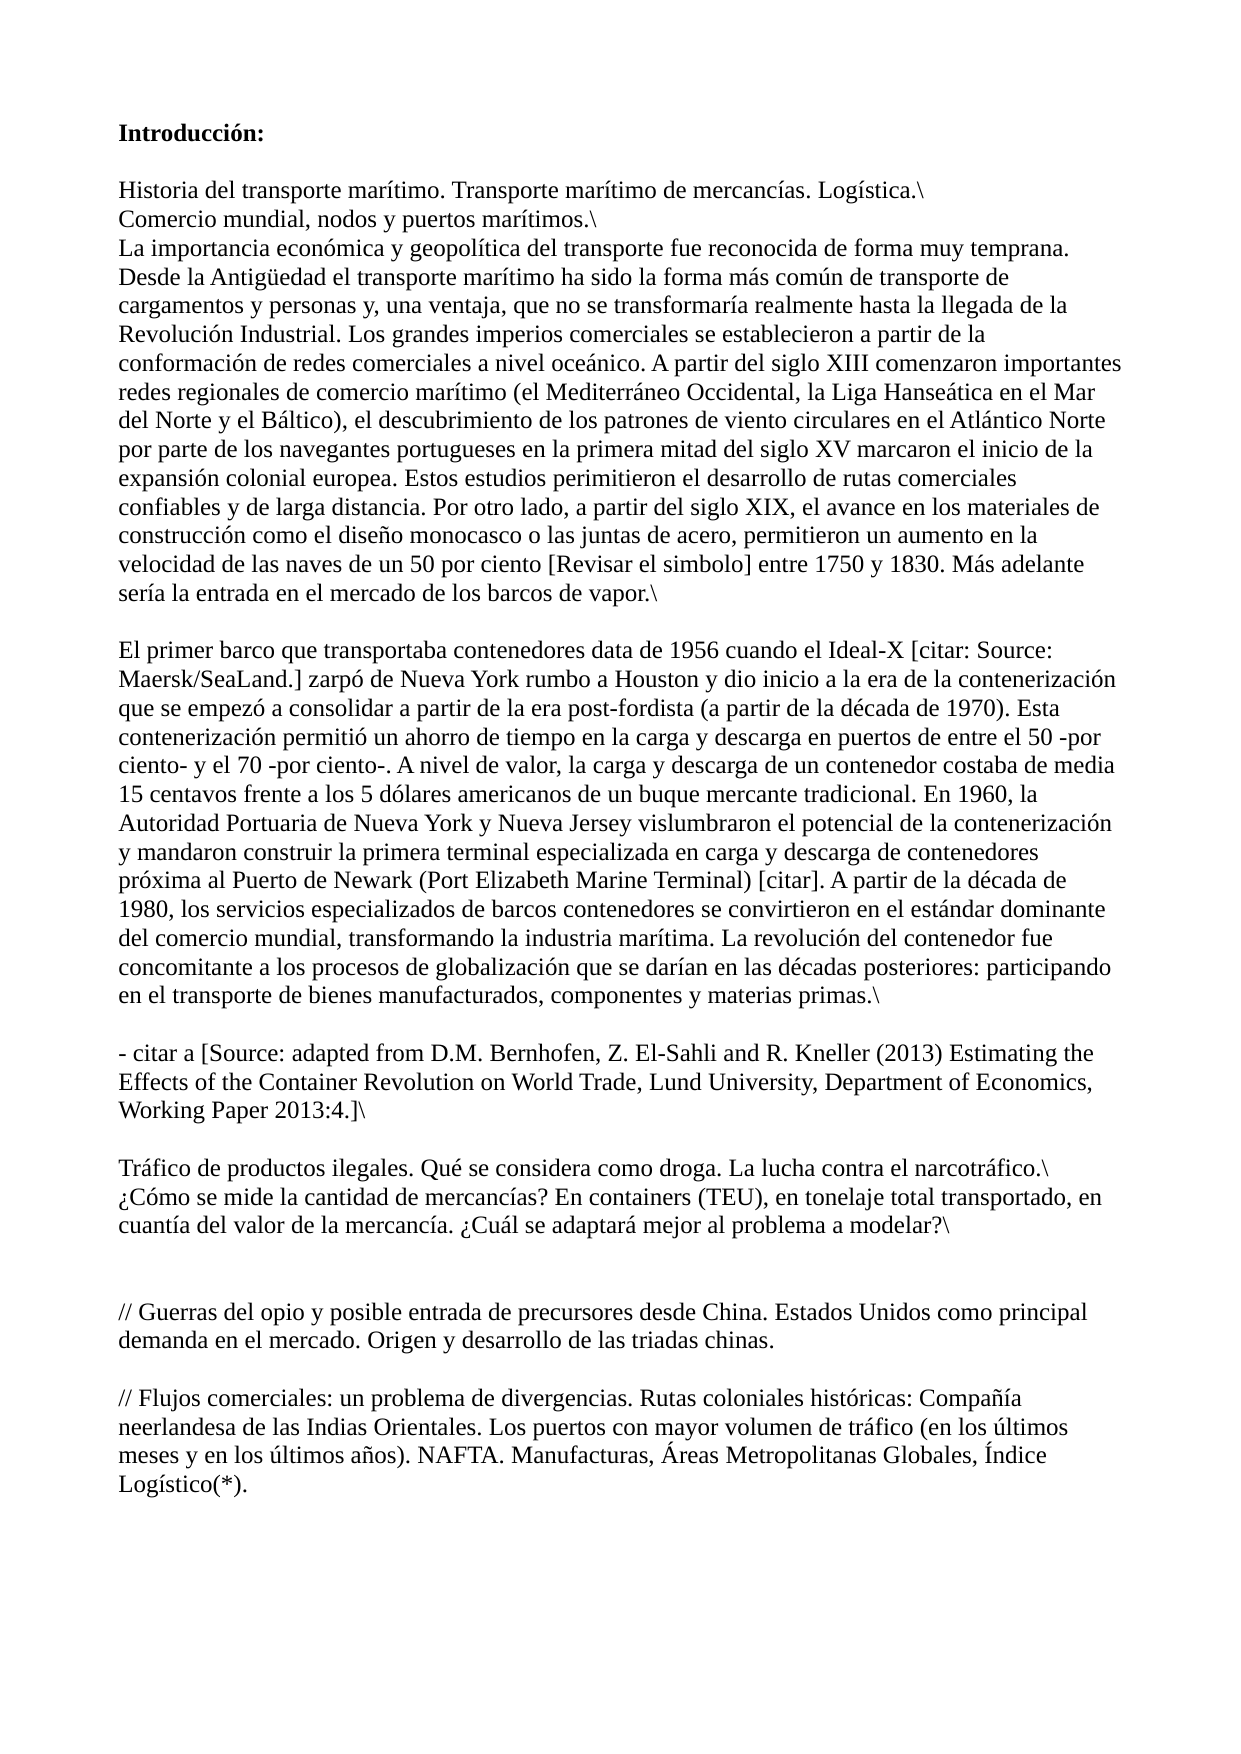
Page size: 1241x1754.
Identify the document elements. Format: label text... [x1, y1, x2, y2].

text - citar a [Source: adapted from D.M. Bernhofen, Z. El-Sahli and R. Kneller (2013) Estimating the Effects of the Container Revolution on World Trade, Lund University, Department of Economics, Working Paper 2013:4.]\ [118, 1038, 1122, 1124]
text // Flujos comerciales: un problema de divergencias. Rutas coloniales históricas: Compañía neerlandesa de las Indias Orientales. Los puertos con mayor volumen de tráfico (en los últimos meses y en los últimos años). NAFTA. Manufacturas, Áreas Metropolitanas Globales, Índice Logístico(*). [118, 1383, 1122, 1498]
text ¿Cómo se mide la cantidad de mercancías? En containers (TEU), en tonelaje total transportado, en [118, 1182, 1122, 1211]
text Historia del transporte marítimo. Transporte marítimo de mercancías. Logística.\ [118, 176, 1122, 204]
text La importancia económica y geopolítica del transporte fue reconocida de forma muy temprana. Desde la Antigüedad el transporte marítimo ha sido la forma más común de transporte de cargamentos y personas y, una ventaja, que no se transformaría realmente hasta la llegada de la Revolución Industrial. Los grandes imperios comerciales se establecieron a partir de la conformación de redes comerciales a nivel oceánico. A partir del siglo XIII comenzaron importantes redes regionales de comercio marítimo (el Mediterráneo Occidental, la Liga Hanseática en el Mar del Norte y el Báltico), el descubrimiento de los patrones de viento circulares en el Atlántico Norte por parte de los navegantes portugueses en la primera mitad del siglo XV marcaron el inicio de la expansión colonial europea. Estos estudios perimitieron el desarrollo de rutas comerciales confiables y de larga distancia. Por otro lado, a partir del siglo XIX, el avance en los materiales de construcción como el diseño monocasco o las juntas de acero, permitieron un aumento en la velocidad de las naves de un 50 por ciento [Revisar el simbolo] entre 1750 y 1830. Más adelante sería la entrada en el mercado de los barcos de vapor.\ [118, 233, 1122, 607]
text // Guerras del opio y posible entrada de precursores desde China. Estados Unidos como principal demanda en el mercado. Origen y desarrollo de las triadas chinas. [118, 1297, 1122, 1354]
text cuantía del valor de la mercancía. ¿Cuál se adaptará mejor al problema a modelar?\ [118, 1211, 1122, 1239]
text Comercio mundial, nodos y puertos marítimos.\ [118, 204, 1122, 233]
text Tráfico de productos ilegales. Qué se considera como droga. La lucha contra el narcotráfico.\ [118, 1153, 1122, 1182]
text Introducción: [118, 118, 1122, 147]
text El primer barco que transportaba contenedores data de 1956 cuando el Ideal-X [citar: Source: Maersk/SeaLand.] zarpó de Nueva York rumbo a Houston y dio inicio a la era de la contenerización que se empezó a consolidar a partir de la era post-fordista (a partir de la década de 1970). Esta contenerización permitió un ahorro de tiempo en la carga y descarga en puertos de entre el 50 -por ciento- y el 70 -por ciento-. A nivel de valor, la carga y descarga de un contenedor costaba de media 15 centavos frente a los 5 dólares americanos de un buque mercante tradicional. En 1960, la Autoridad Portuaria de Nueva York y Nueva Jersey vislumbraron el potencial de la contenerización y mandaron construir la primera terminal especializada en carga y descarga de contenedores próxima al Puerto de Newark (Port Elizabeth Marine Terminal) [citar]. A partir de la década de 1980, los servicios especializados de barcos contenedores se convirtieron en el estándar dominante del comercio mundial, transformando la industria marítima. La revolución del contenedor fue concomitante a los procesos de globalización que se darían en las décadas posteriores: participando en el transporte de bienes manufacturados, componentes y materias primas.\ [118, 636, 1122, 1009]
